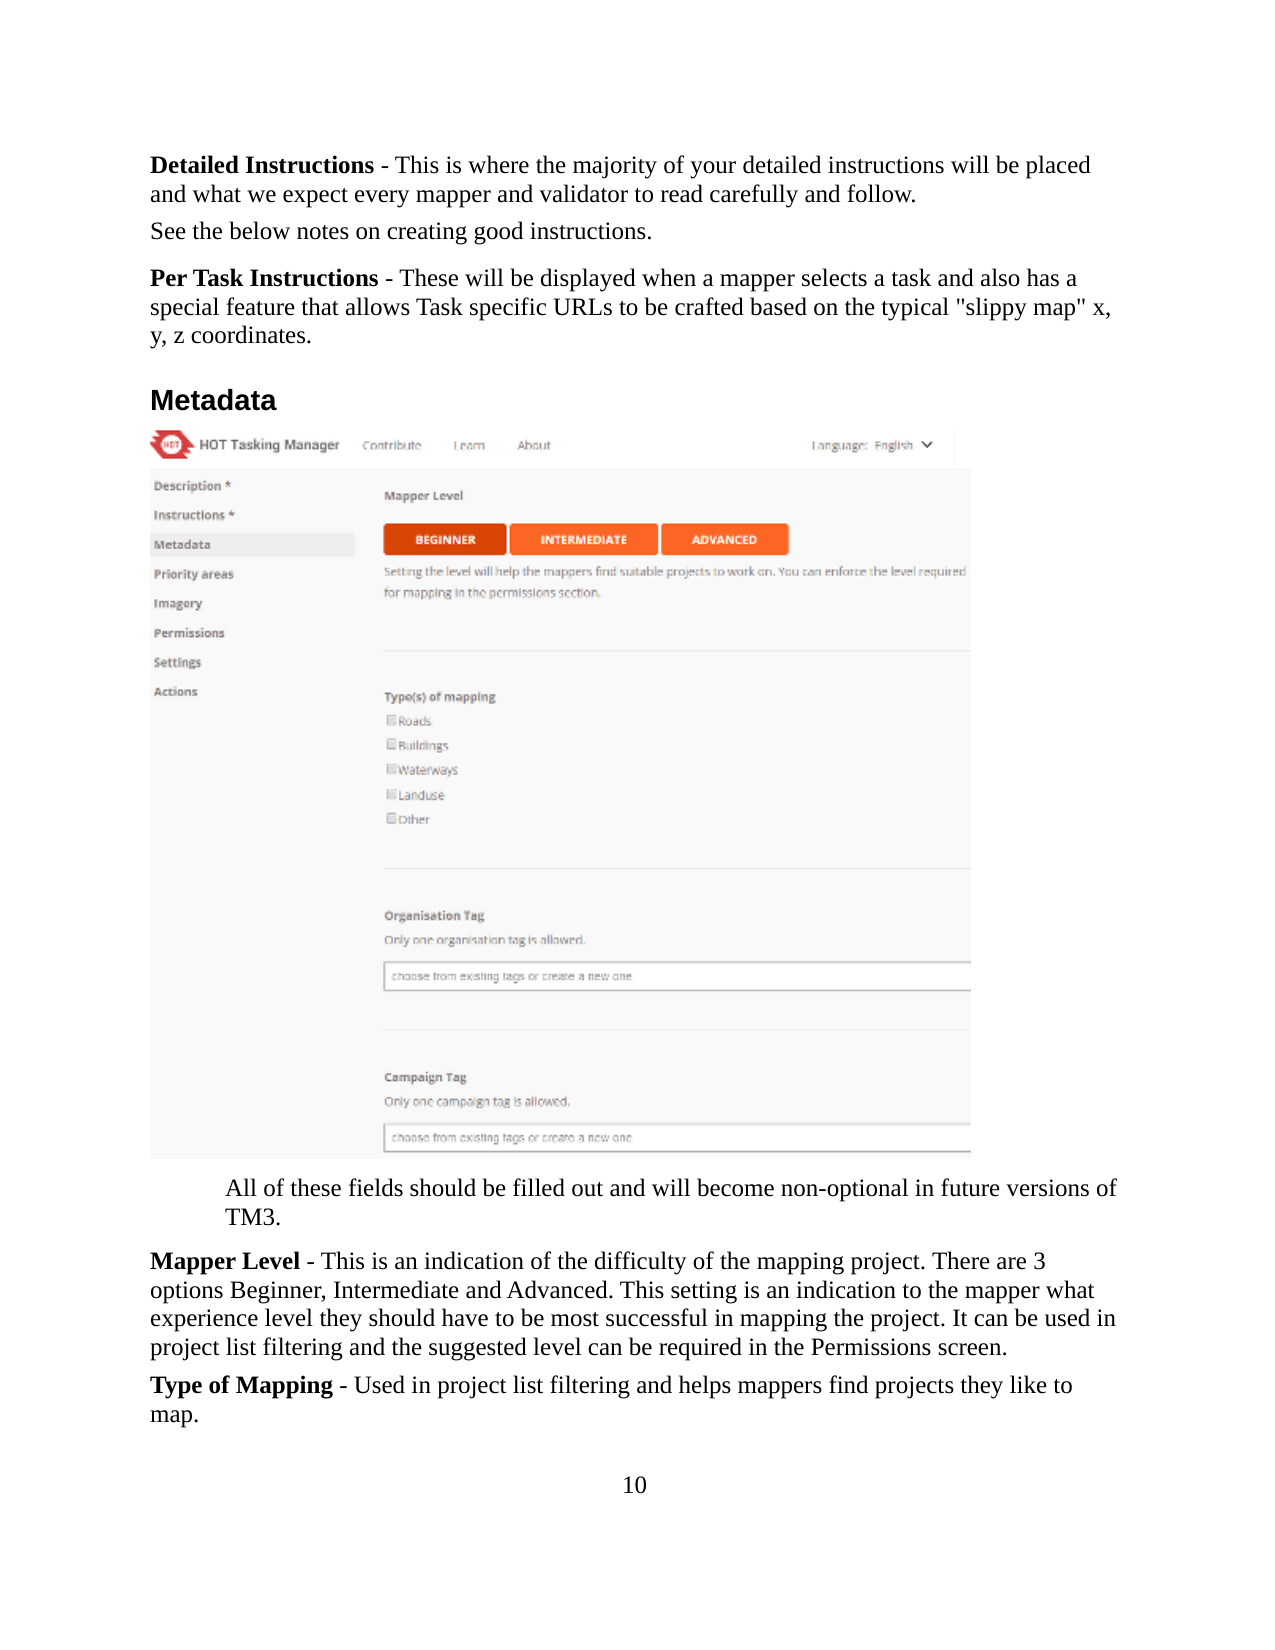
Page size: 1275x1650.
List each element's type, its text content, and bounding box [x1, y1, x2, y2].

text Mapper Level - This is an indication of the difficulty of the mapping project. There are 3 options Beginner, Intermediate and Advanced. This setting is an indication to the mapper what experience level they should have to be most successful in mapping the project. It can be used in project list filtering and the suggested level can be required in the Permissions screen. [150, 1246, 1125, 1361]
subtitle Metadata [150, 383, 1125, 417]
picture [150, 429, 971, 1159]
text Type of Mapping - Used in project list filtering and helps mappers find projects they like to map. [150, 1370, 1125, 1427]
text Detailed Instructions - This is where the majority of your detailed instructions will be placed and what we expect every mapper and validator to read carefully and follow. [150, 150, 1125, 207]
text Per Task Instructions - These will be displayed when a mapper selects a task and also has a special feature that allows Task specific URLs to be crafted based on the typical "slippy map" x, y, z coordinates. [150, 263, 1125, 349]
text See the below notes on creating good instructions. [150, 216, 1125, 245]
text All of these fields should be filled out and will become non-optional in future versions of TM3. [225, 1173, 1125, 1231]
